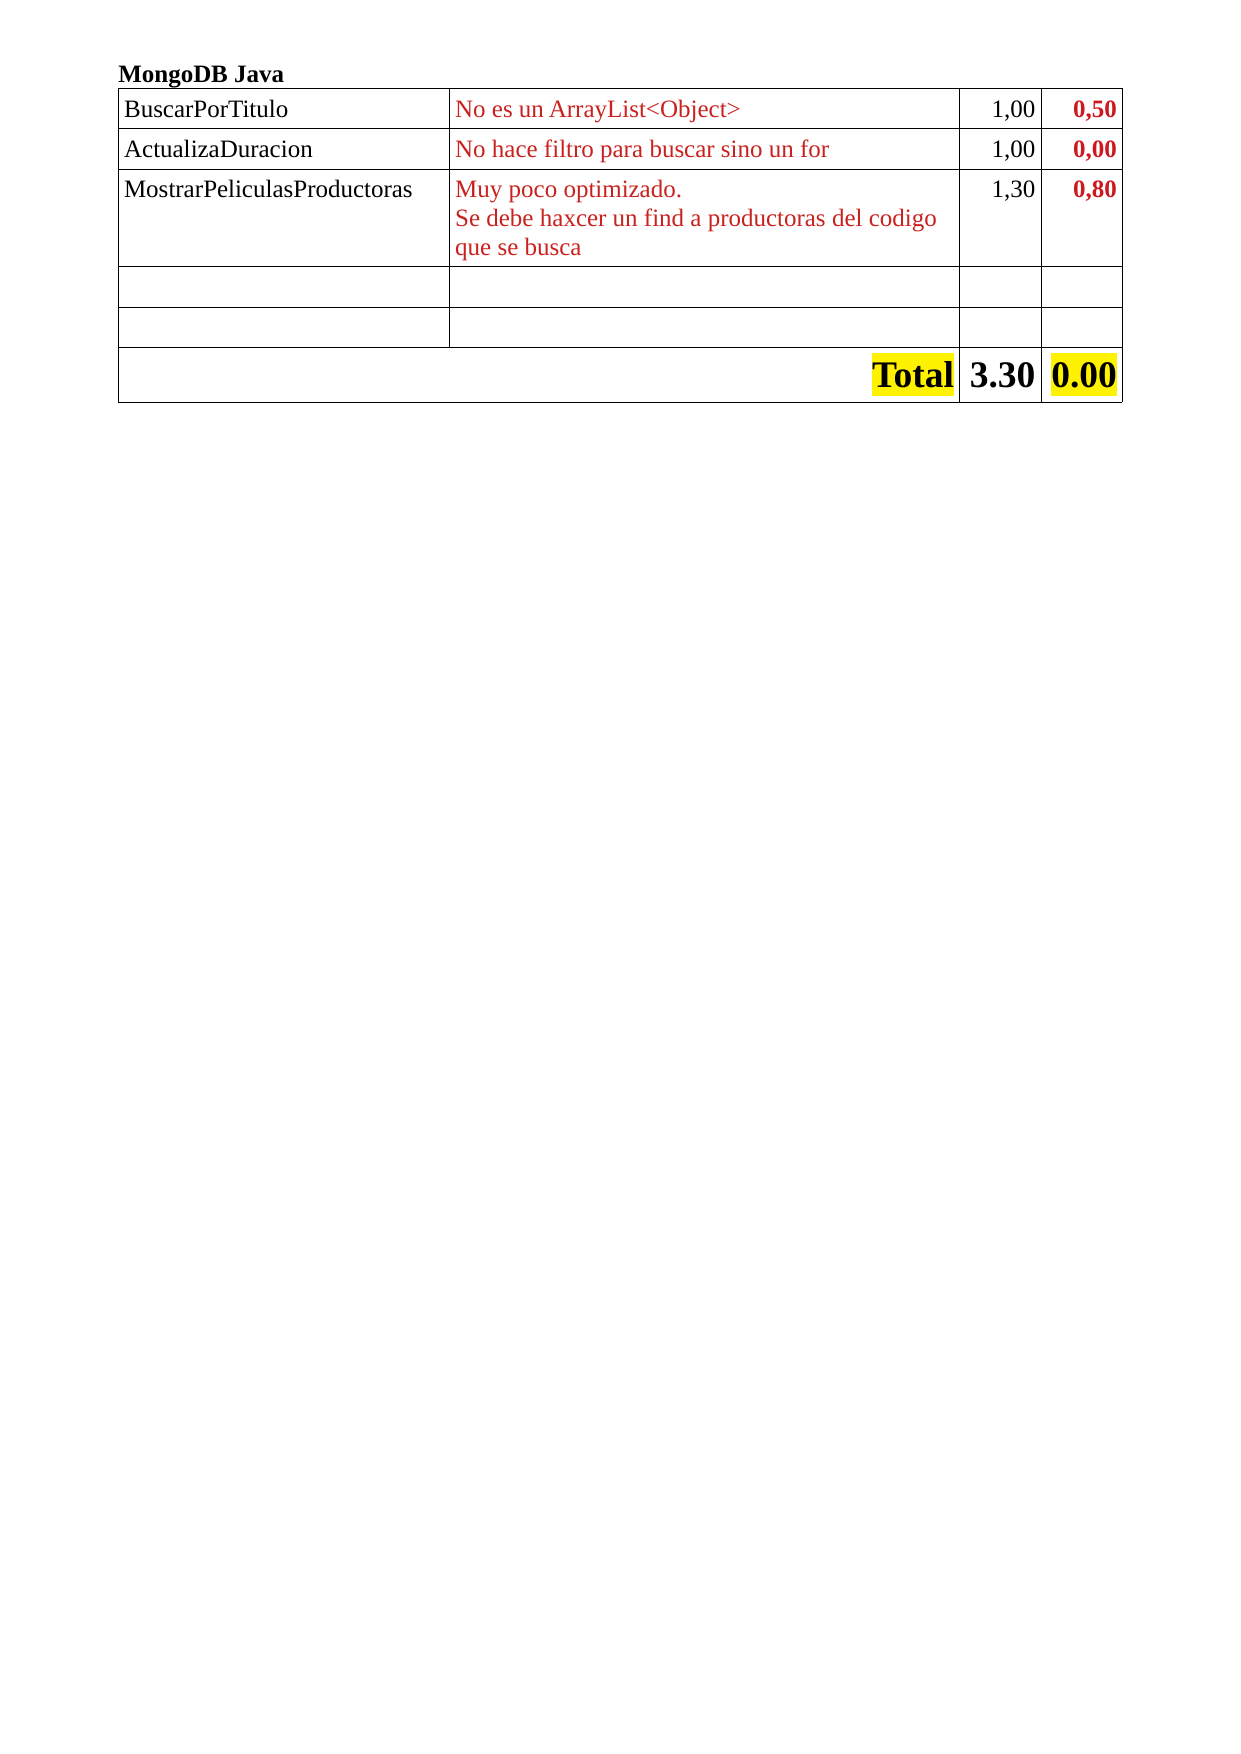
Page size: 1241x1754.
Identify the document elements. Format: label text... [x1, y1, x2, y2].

table_cell [960, 308, 1041, 347]
table_cell [119, 267, 449, 307]
table_cell [450, 267, 959, 307]
table_cell [119, 308, 449, 347]
text MongoDB Java [118, 59, 1122, 88]
table_header BuscarPorTitulo [119, 89, 449, 128]
table_header 1,00 [960, 89, 1041, 128]
table_header 0,50 [1042, 89, 1122, 128]
table_cell 1,00 [960, 129, 1041, 168]
table_cell [960, 267, 1041, 307]
table_cell 1.80 [1042, 348, 1122, 402]
table_header No es un ArrayList<Object> [450, 89, 959, 128]
table_cell 1,30 [960, 170, 1041, 266]
table_cell [1042, 308, 1122, 347]
table_cell MostrarPeliculasProductoras [119, 170, 449, 266]
table_cell Total [119, 348, 959, 402]
table_cell 0,80 [1042, 170, 1122, 266]
table_cell No hace filtro para buscar sino un for [450, 129, 959, 168]
table_cell Muy poco optimizado. Se debe haxcer un find a productoras del codigo que se busca [450, 170, 959, 266]
table_cell [450, 308, 959, 347]
table_cell [1042, 267, 1122, 307]
table_cell ActualizaDuracion [119, 129, 449, 168]
table_cell 3.30 [960, 348, 1041, 402]
table_cell 0,00 [1042, 129, 1122, 168]
